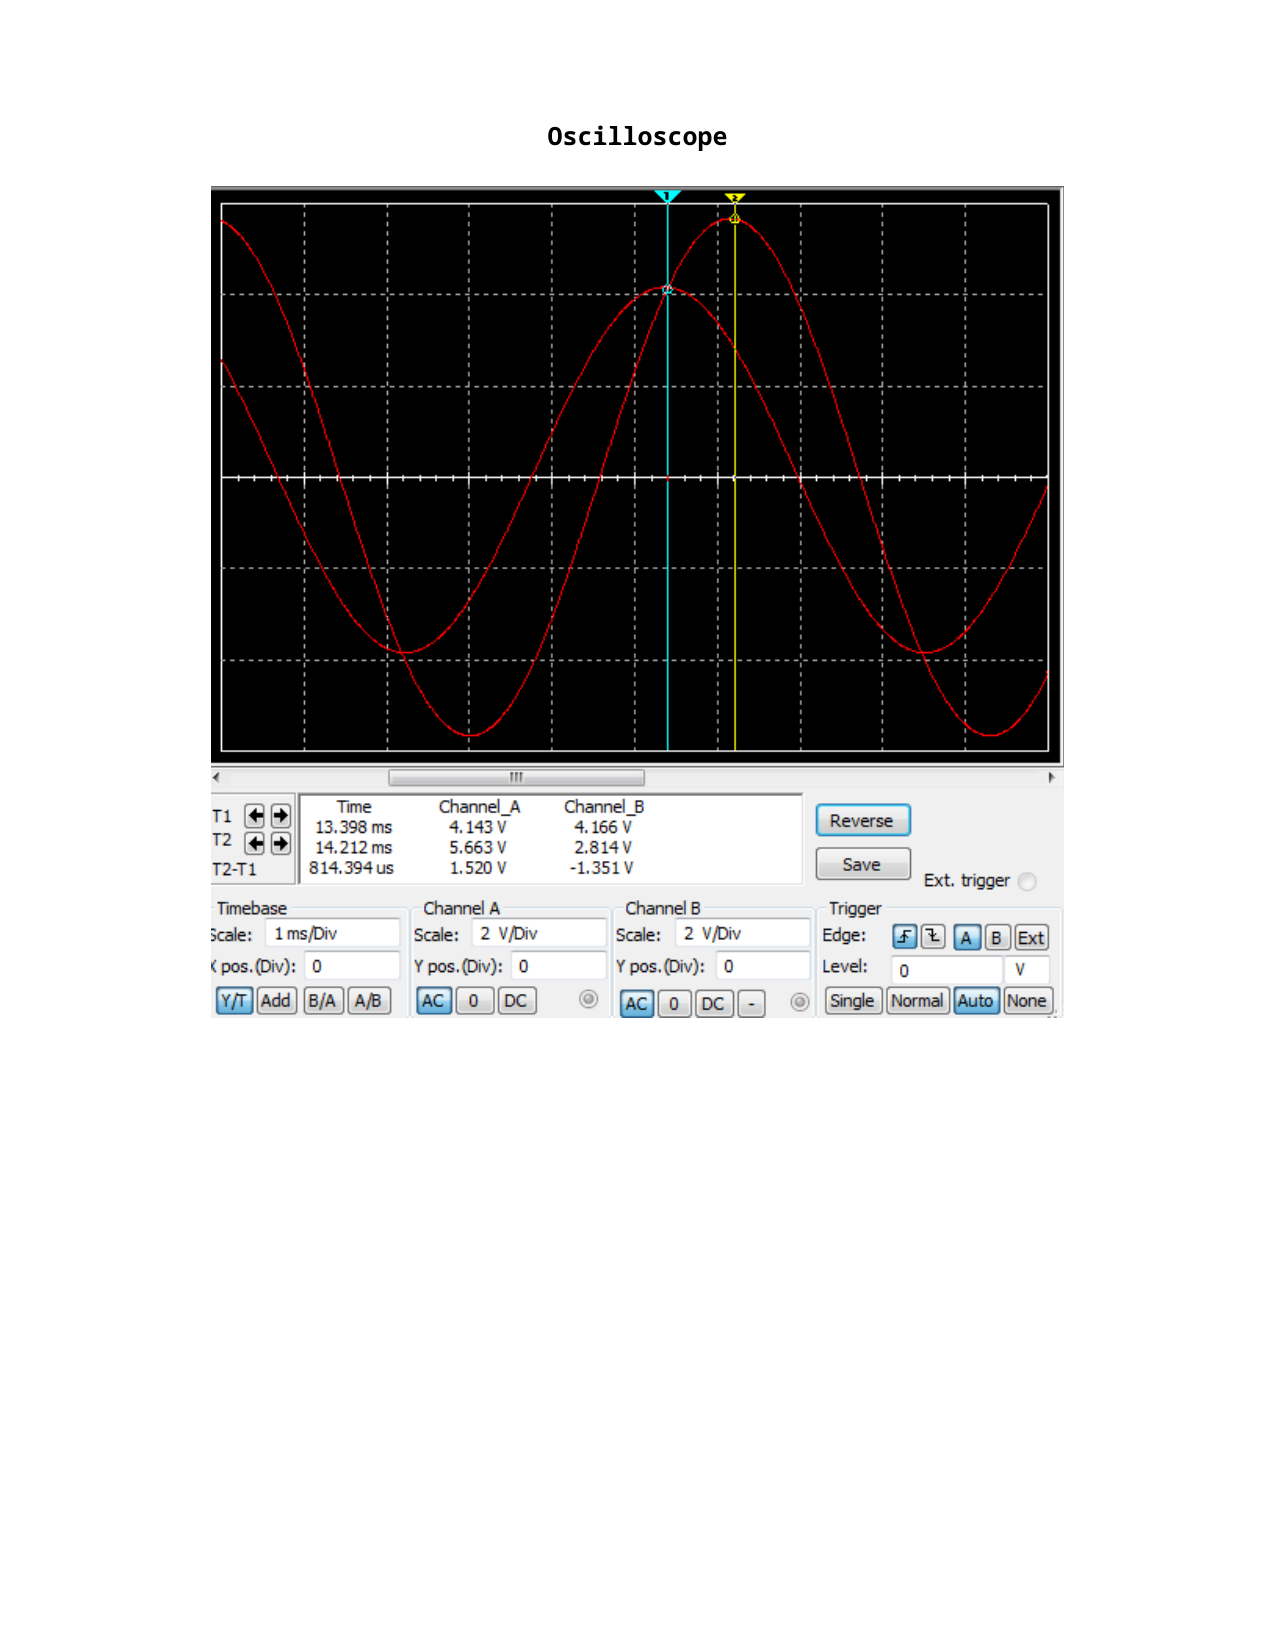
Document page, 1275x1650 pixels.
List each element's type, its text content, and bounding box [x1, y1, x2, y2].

picture [211, 186, 1064, 1018]
text Oscilloscope [118, 118, 1157, 152]
